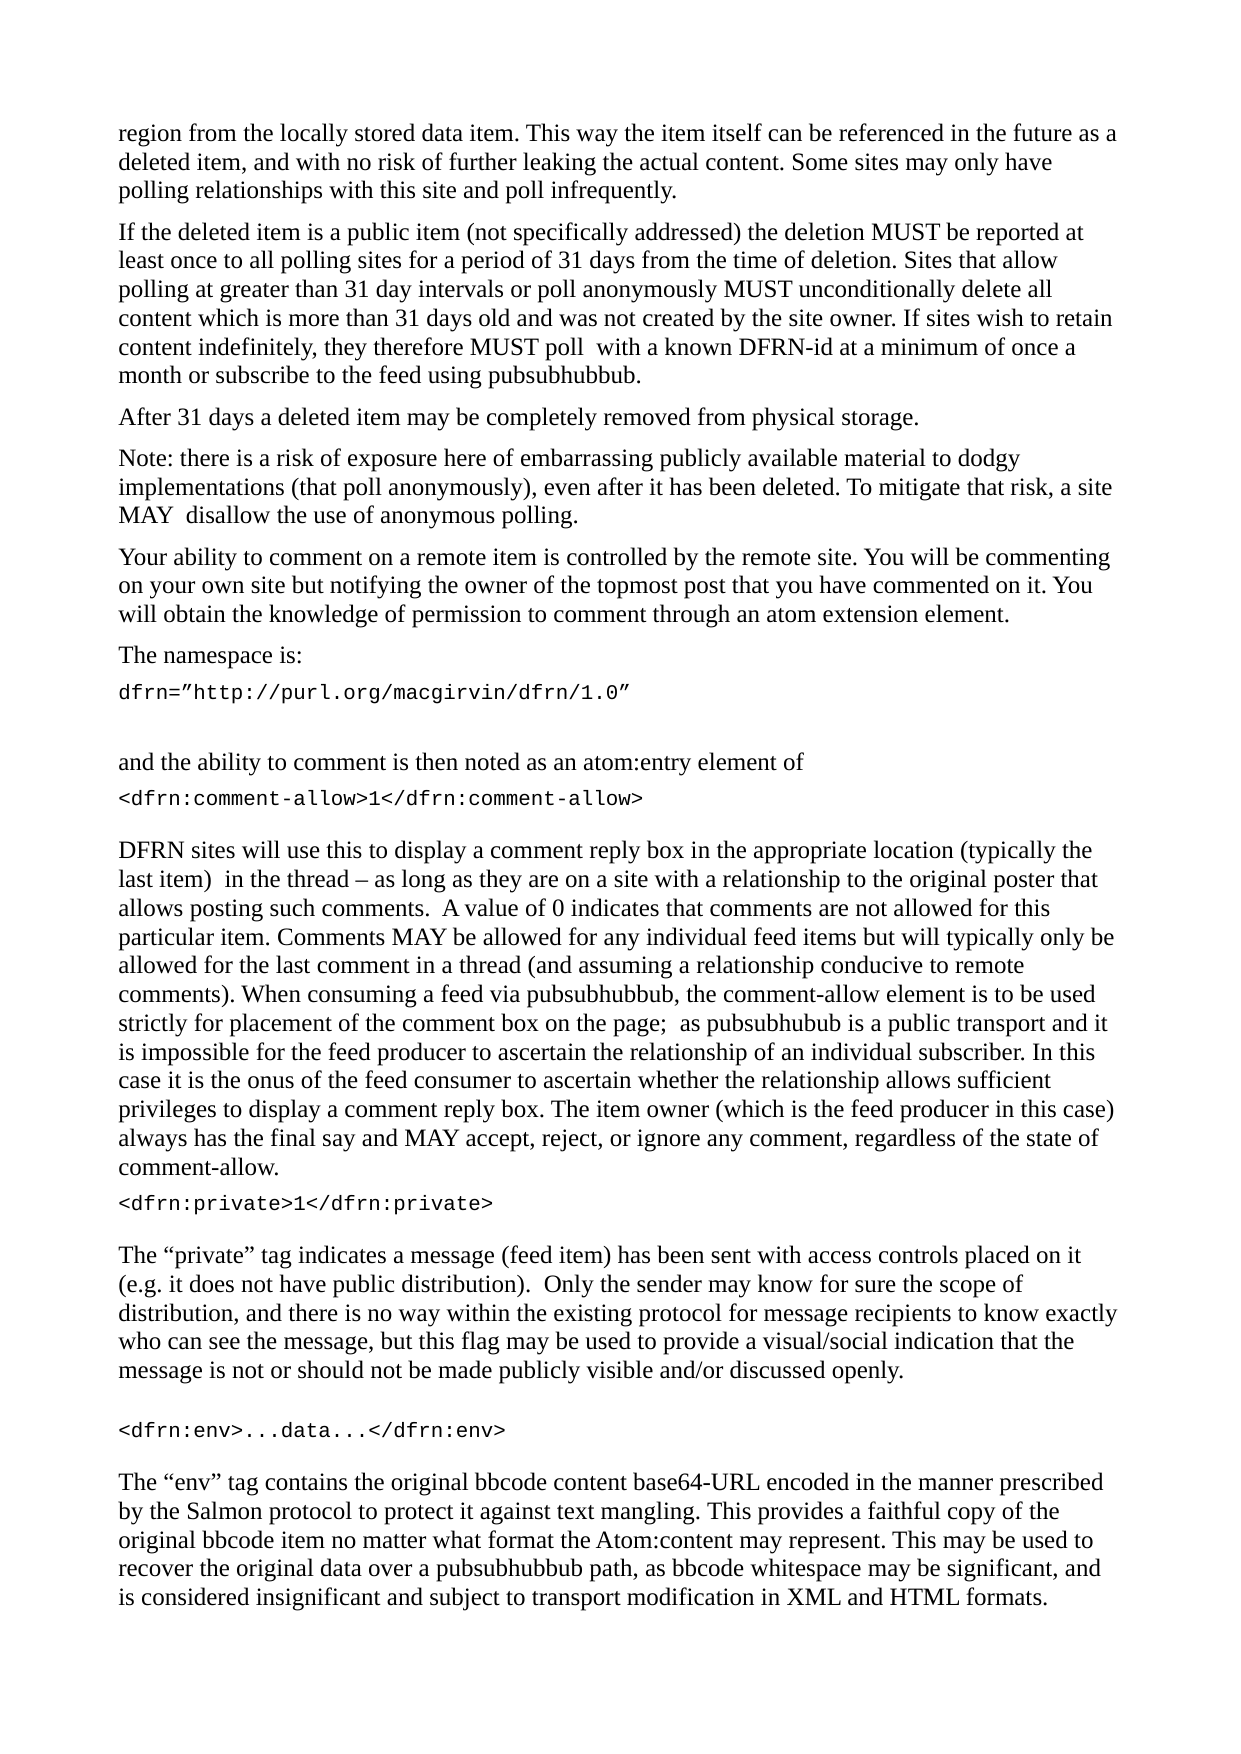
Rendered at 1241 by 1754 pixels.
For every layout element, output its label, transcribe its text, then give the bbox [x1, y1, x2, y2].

text After 31 days a deleted item may be completely removed from physical storage. [118, 402, 1122, 431]
text region from the locally stored data item. This way the item itself can be referenced in the future as a deleted item, and with no risk of further leaking the actual content. Some sites may only have polling relationships with this site and poll infrequently. [118, 118, 1122, 204]
text The “env” tag contains the original bbcode content base64-URL encoded in the manner prescribed by the Salmon protocol to protect it against text mangling. This provides a faithful copy of the original bbcode item no matter what format the Atom:content may represent. This may be used to recover the original data over a pubsubhubbub path, as bbcode whitespace may be significant, and is considered insignificant and subject to transport modification in XML and HTML formats. [118, 1467, 1122, 1611]
text <dfrn:comment-allow>1</dfrn:comment-allow> [118, 788, 1122, 812]
text If the deleted item is a public item (not specifically addressed) the deletion MUST be reported at least once to all polling sites for a period of 31 days from the time of deletion. Sites that allow polling at greater than 31 day intervals or poll anonymously MUST unconditionally delete all content which is more than 31 days old and was not created by the site owner. If sites wish to retain content indefinitely, they therefore MUST poll with a known DFRN-id at a minimum of once a month or subscribe to the feed using pubsubhubbub. [118, 217, 1122, 389]
text <dfrn:private>1</dfrn:private> [118, 1193, 1122, 1216]
text <dfrn:env>...data...</dfrn:env> [118, 1420, 1122, 1444]
text and the ability to comment is then noted as an atom:entry element of [118, 747, 1122, 776]
text DFRN sites will use this to display a comment reply box in the appropriate location (typically the last item) in the thread – as long as they are on a site with a relationship to the original poster that allows posting such comments. A value of 0 indicates that comments are not allowed for this particular item. Comments MAY be allowed for any individual feed items but will typically only be allowed for the last comment in a thread (and assuming a relationship conducive to remote comments). When consuming a feed via pubsubhubbub, the comment-allow element is to be used strictly for placement of the comment box on the page; as pubsubhubub is a public transport and it is impossible for the feed producer to ascertain the relationship of an individual subscriber. In this case it is the onus of the feed consumer to ascertain whether the relationship allows sufficient privileges to display a comment reply box. The item owner (which is the feed producer in this case) always has the final say and MAY accept, reject, or ignore any comment, regardless of the state of comment-allow. [118, 835, 1122, 1180]
text dfrn=”http://purl.org/macgirvin/dfrn/1.0” [118, 682, 1122, 706]
text Your ability to comment on a remote item is controlled by the remote site. You will be commenting on your own site but notifying the owner of the topmost post that you have commented on it. You will obtain the knowledge of permission to comment through an atom extension element. [118, 542, 1122, 628]
text The “private” tag indicates a message (feed item) has been sent with access controls placed on it (e.g. it does not have public distribution). Only the sender may know for sure the scope of distribution, and there is no way within the existing protocol for message recipients to know exactly who can see the message, but this flag may be used to provide a visual/social indication that the message is not or should not be made publicly visible and/or discussed openly. [118, 1240, 1122, 1384]
text The namespace is: [118, 641, 1122, 669]
text Note: there is a risk of exposure here of embarrassing publicly available material to dodgy implementations (that poll anonymously), even after it has been deleted. To mitigate that risk, a site MAY disallow the use of anonymous polling. [118, 443, 1122, 529]
